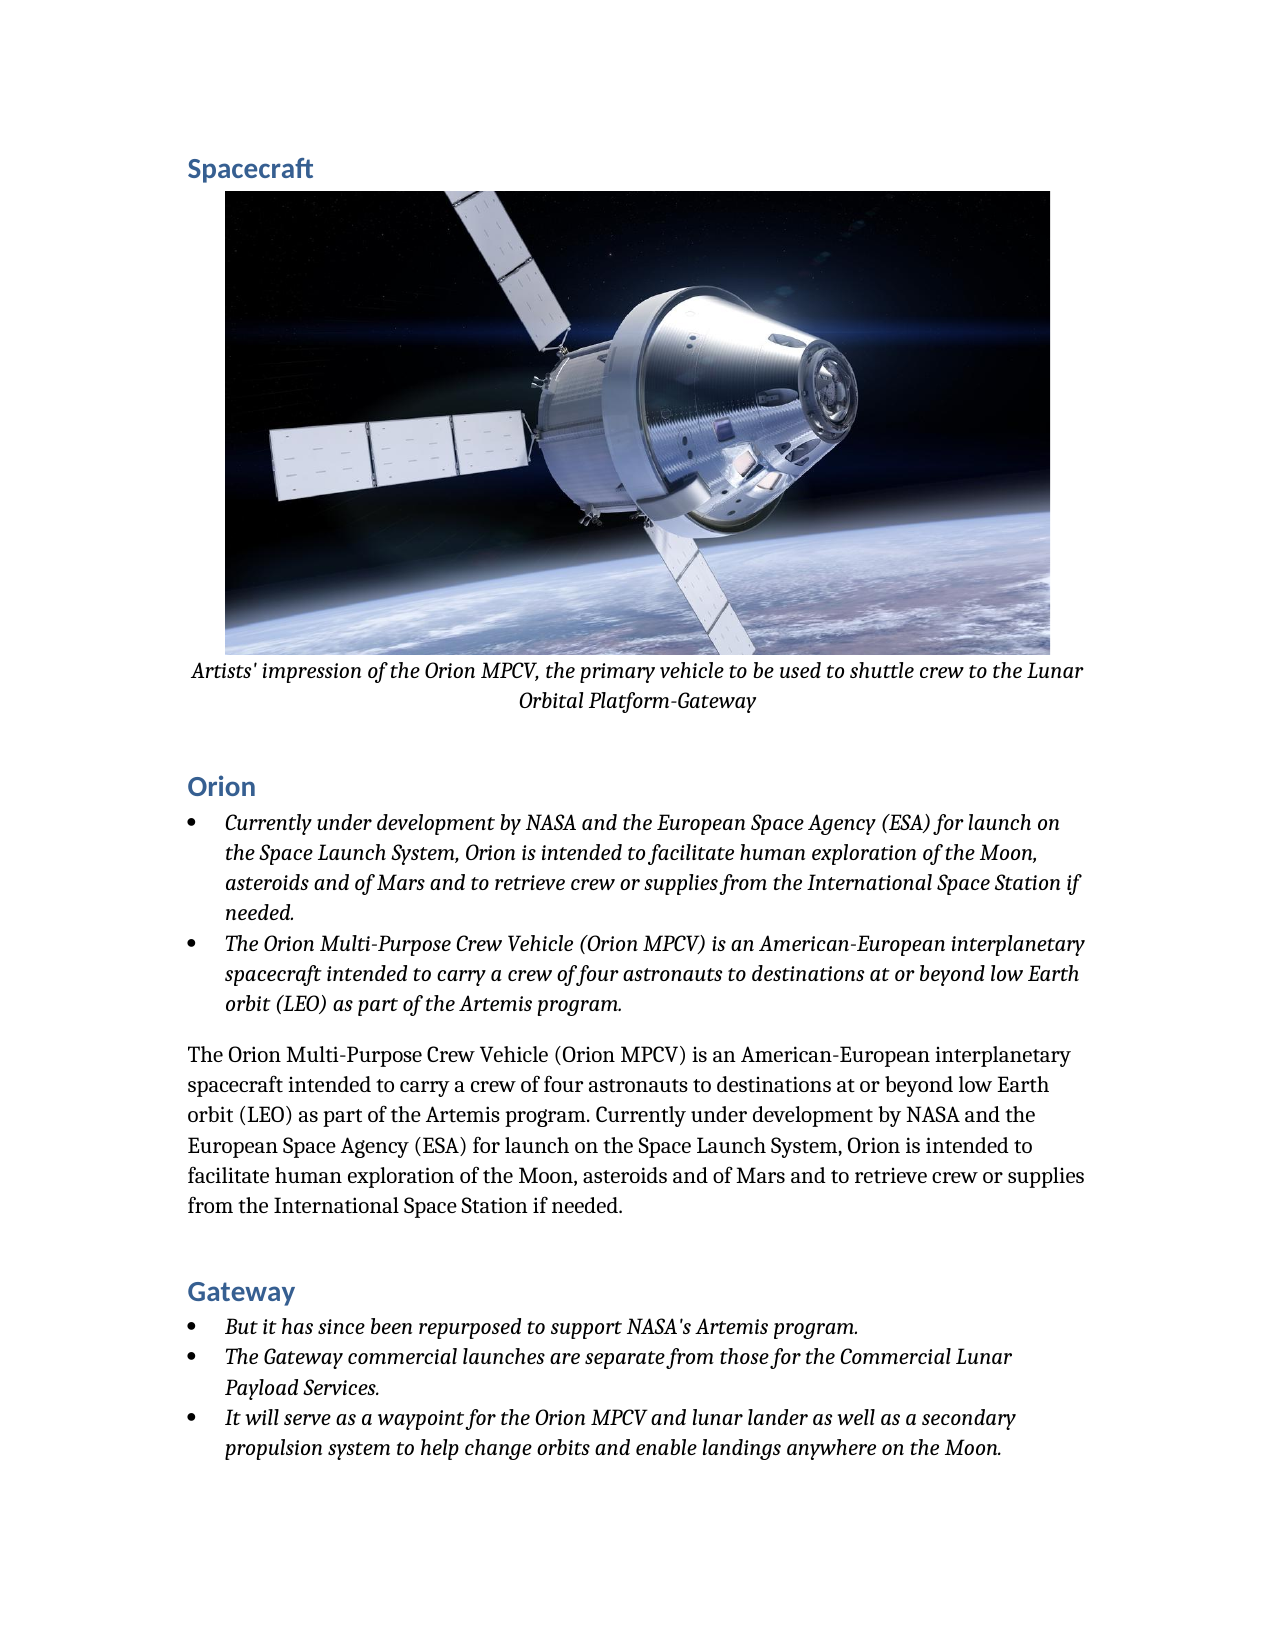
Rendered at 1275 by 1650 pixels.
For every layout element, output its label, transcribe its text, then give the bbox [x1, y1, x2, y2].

list The Gateway commercial launches are separate from those for the Commercial Lunar Payload Services. [187, 1344, 1087, 1401]
subtitle Spacecraft [187, 150, 1087, 186]
list But it has since been repurposed to support NASA's Artemis program. [187, 1314, 1087, 1340]
list The Orion Multi-Purpose Crew Vehicle (Orion MPCV) is an American-European interplanetary spacecraft intended to carry a crew of four astronauts to destinations at or beyond low Earth orbit (LEO) as part of the Artemis program. [187, 930, 1087, 1017]
text The Orion Multi-Purpose Crew Vehicle (Orion MPCV) is an American-European interplanetary spacecraft intended to carry a crew of four astronauts to destinations at or beyond low Earth orbit (LEO) as part of the Artemis program. Currently under development by NASA and the European Space Agency (ESA) for launch on the Space Launch System, Orion is intended to facilitate human exploration of the Moon, asteroids and of Mars and to retrieve crew or supplies from the International Space Station if needed. [187, 1042, 1087, 1219]
list Currently under development by NASA and the European Space Agency (ESA) for launch on the Space Launch System, Orion is intended to facilitate human exploration of the Moon, asteroids and of Mars and to retrieve crew or supplies from the International Space Station if needed. [187, 809, 1087, 926]
subtitle Orion [187, 768, 1087, 804]
list It will serve as a waypoint for the Orion MPCV and lunar lander as well as a secondary propulsion system to help change orbits and enable landings anywhere on the Moon. [187, 1404, 1087, 1461]
text Artists' impression of the Orion MPCV, the primary vehicle to be used to shuttle crew to the Lunar Orbital Platform-Gateway [187, 191, 1087, 715]
picture [225, 191, 1050, 655]
subtitle Gateway [187, 1273, 1087, 1309]
